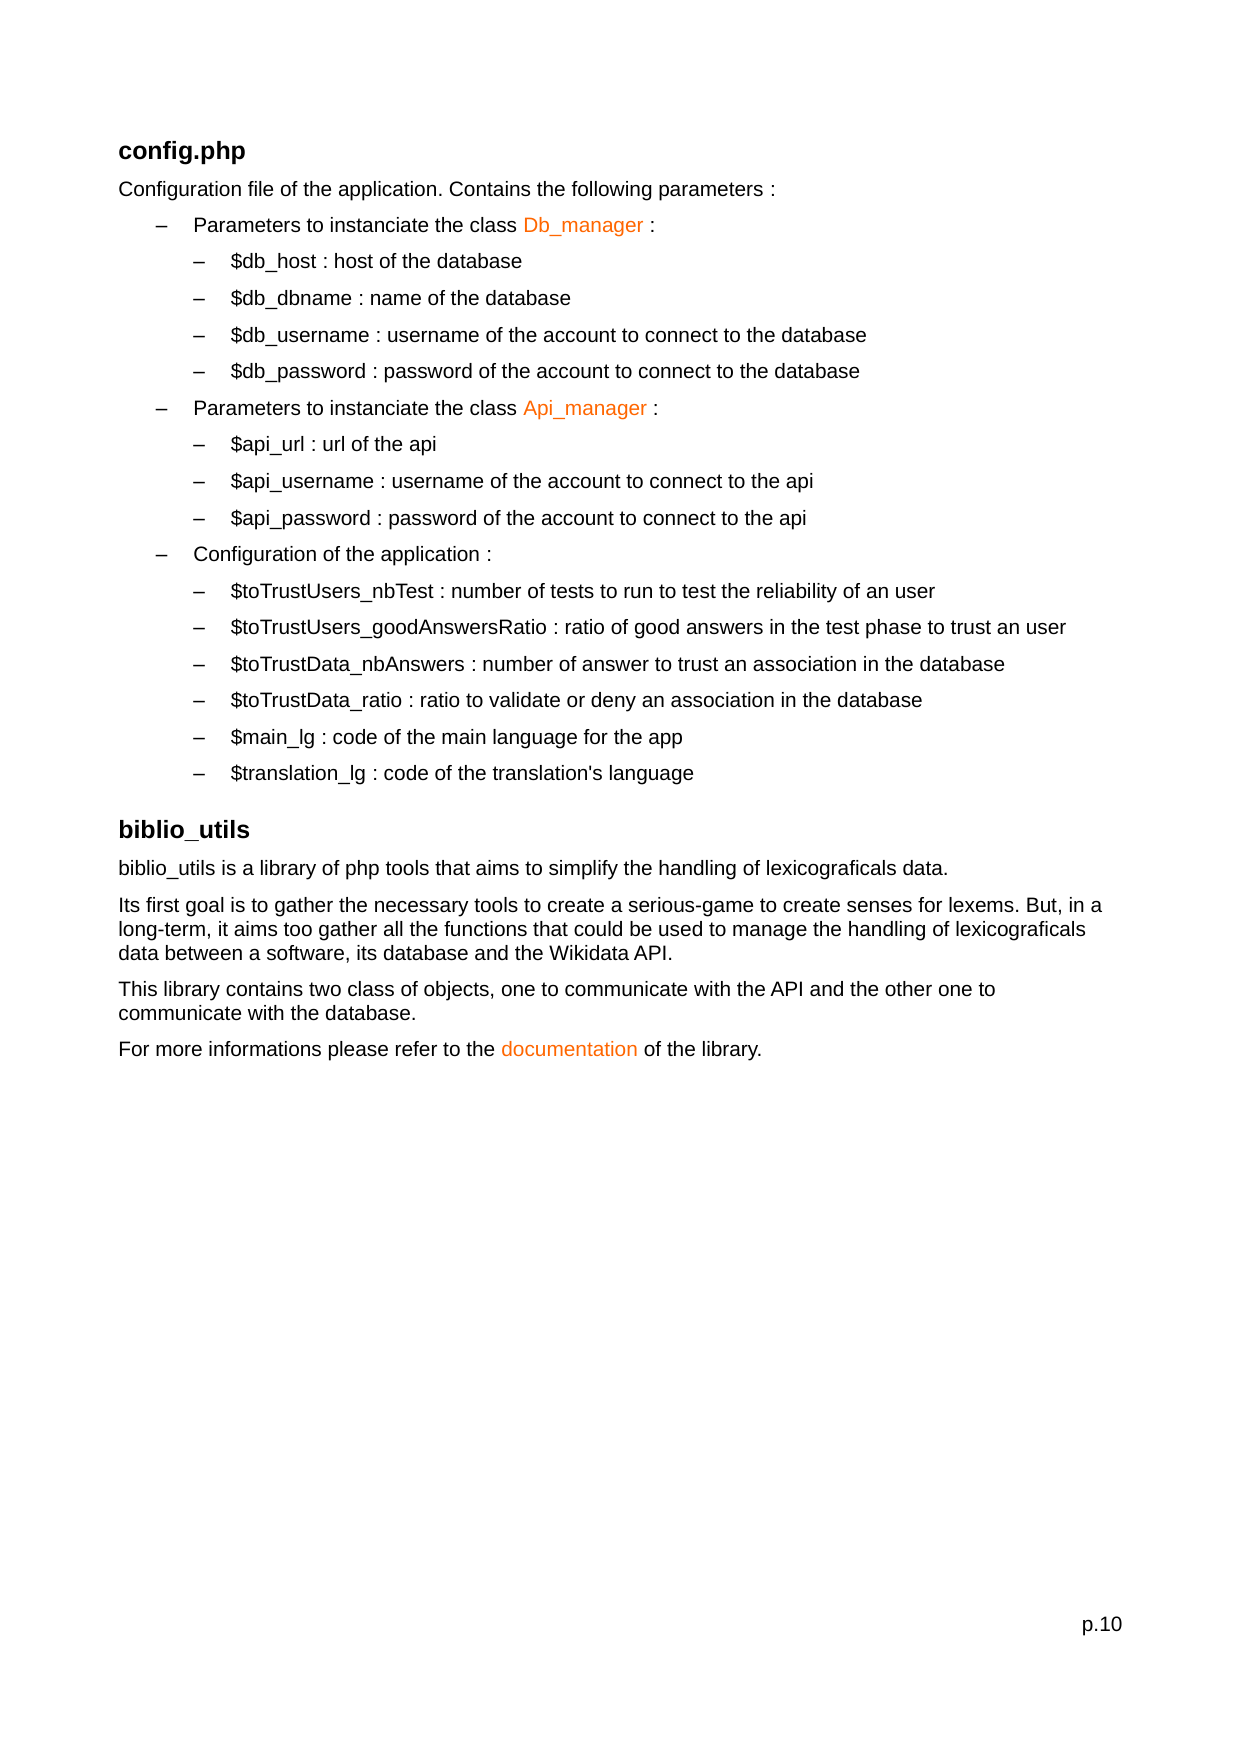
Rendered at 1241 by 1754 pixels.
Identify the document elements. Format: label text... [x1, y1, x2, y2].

list $api_username : username of the account to connect to the api [193, 469, 1122, 493]
list $toTrustUsers_nbTest : number of tests to run to test the reliability of an user [193, 578, 1122, 602]
list $db_dbname : name of the database [193, 286, 1122, 310]
list $db_password : password of the account to connect to the database [193, 359, 1122, 383]
list $db_username : username of the account to connect to the database [193, 322, 1122, 347]
subtitle biblio_utils [118, 816, 1122, 844]
list $toTrustData_ratio : ratio to validate or deny an association in the database [193, 688, 1122, 712]
subtitle config.php [118, 136, 1122, 164]
list Parameters to instanciate the class Api_manager : [156, 396, 1122, 420]
list Configuration of the application : [156, 542, 1122, 566]
list $main_lg : code of the main language for the app [193, 725, 1122, 749]
text biblio_utils is a library of php tools that aims to simplify the handling of lexicograficals data. [118, 856, 1122, 880]
list $api_password : password of the account to connect to the api [193, 505, 1122, 529]
list $translation_lg : code of the translation's language [193, 761, 1122, 785]
text This library contains two class of objects, one to communicate with the API and the other one to communicate with the database. [118, 977, 1122, 1025]
list Parameters to instanciate the class Db_manager : [156, 213, 1122, 237]
text Configuration file of the application. Contains the following parameters : [118, 176, 1122, 200]
list $db_host : host of the database [193, 249, 1122, 273]
text Its first goal is to gather the necessary tools to create a serious-game to create senses for lexems. But, in a long-term, it aims too gather all the functions that could be used to manage the handling of lexicograficals data between a software, its database and the Wikidata API. [118, 892, 1122, 964]
list $api_url : url of the api [193, 432, 1122, 456]
list $toTrustUsers_goodAnswersRatio : ratio of good answers in the test phase to trust an user [193, 615, 1122, 639]
text For more informations please refer to the documentation of the library. [118, 1037, 1122, 1061]
list $toTrustData_nbAnswers : number of answer to trust an association in the database [193, 652, 1122, 676]
